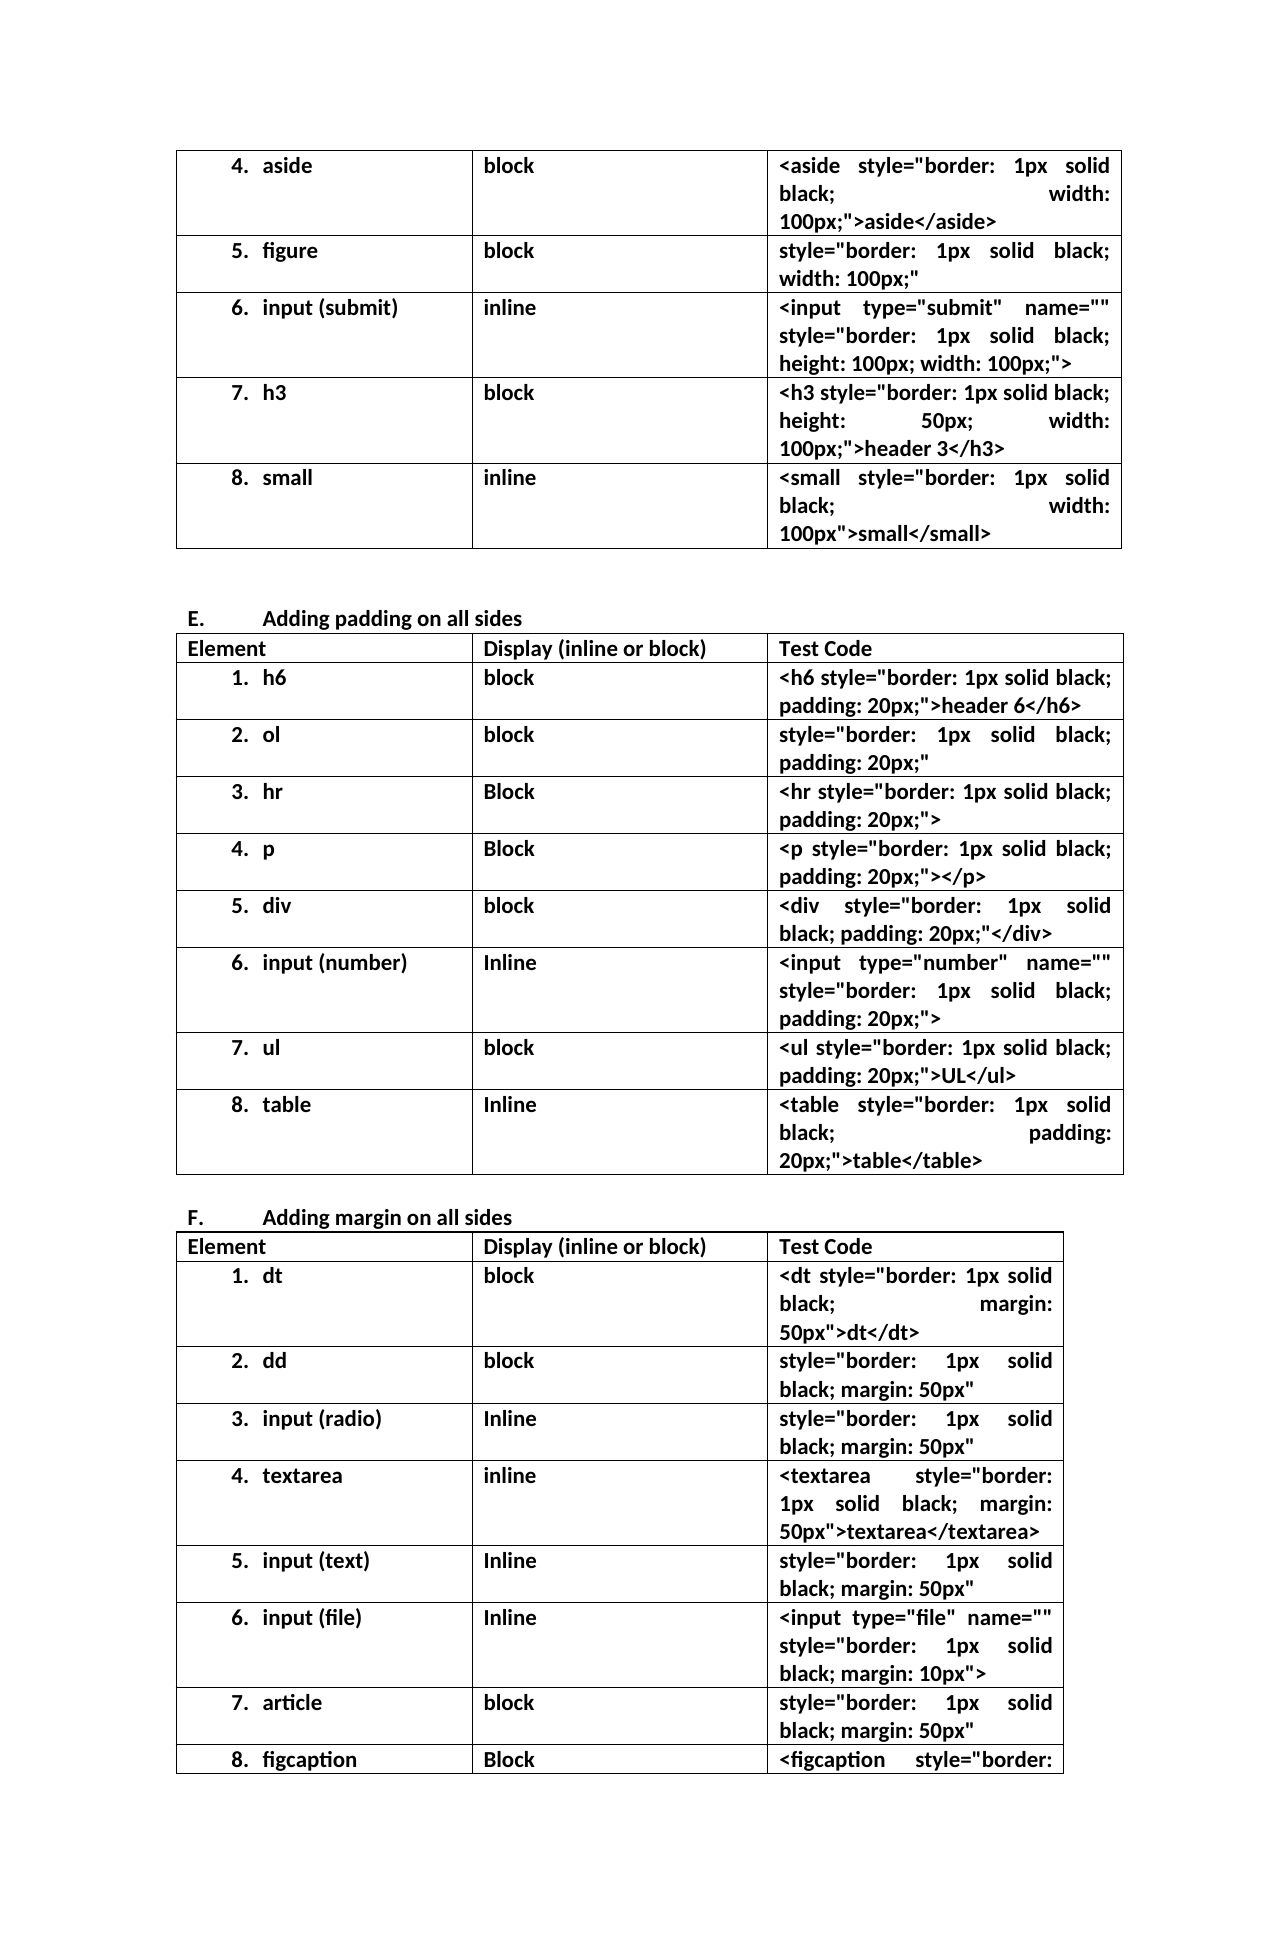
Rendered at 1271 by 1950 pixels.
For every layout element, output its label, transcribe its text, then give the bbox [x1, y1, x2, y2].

table_cell Block [757, 1745, 767, 1773]
table_cell inline [473, 293, 767, 377]
table_header Test Code [1053, 1233, 1063, 1261]
table_cell div [177, 891, 472, 947]
table_cell small [177, 464, 472, 547]
table_cell input (number) [177, 948, 472, 1032]
table_cell block [473, 663, 767, 719]
list Adding padding on all sides [187, 604, 1083, 633]
table_cell block [473, 378, 767, 462]
table_cell Inline [473, 1603, 767, 1687]
table_cell dd [177, 1347, 472, 1403]
table_header Element [177, 1233, 187, 1261]
table_cell ul [177, 1033, 472, 1089]
table_cell h6 [177, 663, 472, 719]
table_cell input (text) [177, 1546, 472, 1602]
table_header Element [461, 1233, 472, 1261]
table_cell Inline [473, 1090, 767, 1174]
table_cell h3 [177, 378, 472, 462]
table_cell input (submit) [177, 293, 472, 377]
table_header Test Code [1112, 634, 1123, 662]
table_header Test Code [768, 634, 779, 662]
table_header Test Code [768, 1233, 779, 1261]
table_cell block [473, 1688, 767, 1744]
table_cell Block [473, 1745, 483, 1773]
table_header Element [177, 634, 187, 662]
table_cell Block [473, 777, 767, 833]
table_cell aside [177, 151, 472, 235]
table_cell table [177, 1090, 472, 1174]
table_cell article [177, 1688, 472, 1744]
table_cell block [473, 1262, 767, 1346]
table_cell ol [177, 720, 472, 776]
table_header Element [461, 634, 472, 662]
table_cell p [177, 834, 472, 890]
table_cell input (file) [177, 1603, 472, 1687]
table_cell Block [473, 834, 767, 890]
table_cell Inline [473, 1404, 767, 1460]
table_cell block [473, 151, 767, 235]
table_cell block [473, 1033, 767, 1089]
table_cell dt [177, 1262, 472, 1346]
table_cell input (radio) [177, 1404, 472, 1460]
table_cell figcaption [461, 1745, 472, 1773]
table_cell Inline [473, 948, 767, 1032]
table_cell hr [177, 777, 472, 833]
table_cell Inline [473, 1546, 767, 1602]
table_cell figure [177, 236, 472, 292]
table_cell textarea [177, 1461, 472, 1545]
table_cell block [473, 720, 767, 776]
list Adding margin on all sides [187, 1203, 1083, 1231]
table_cell block [473, 891, 767, 947]
table_cell inline [473, 464, 767, 547]
table_cell inline [473, 1461, 767, 1545]
table_cell block [473, 236, 767, 292]
table_cell block [473, 1347, 767, 1403]
